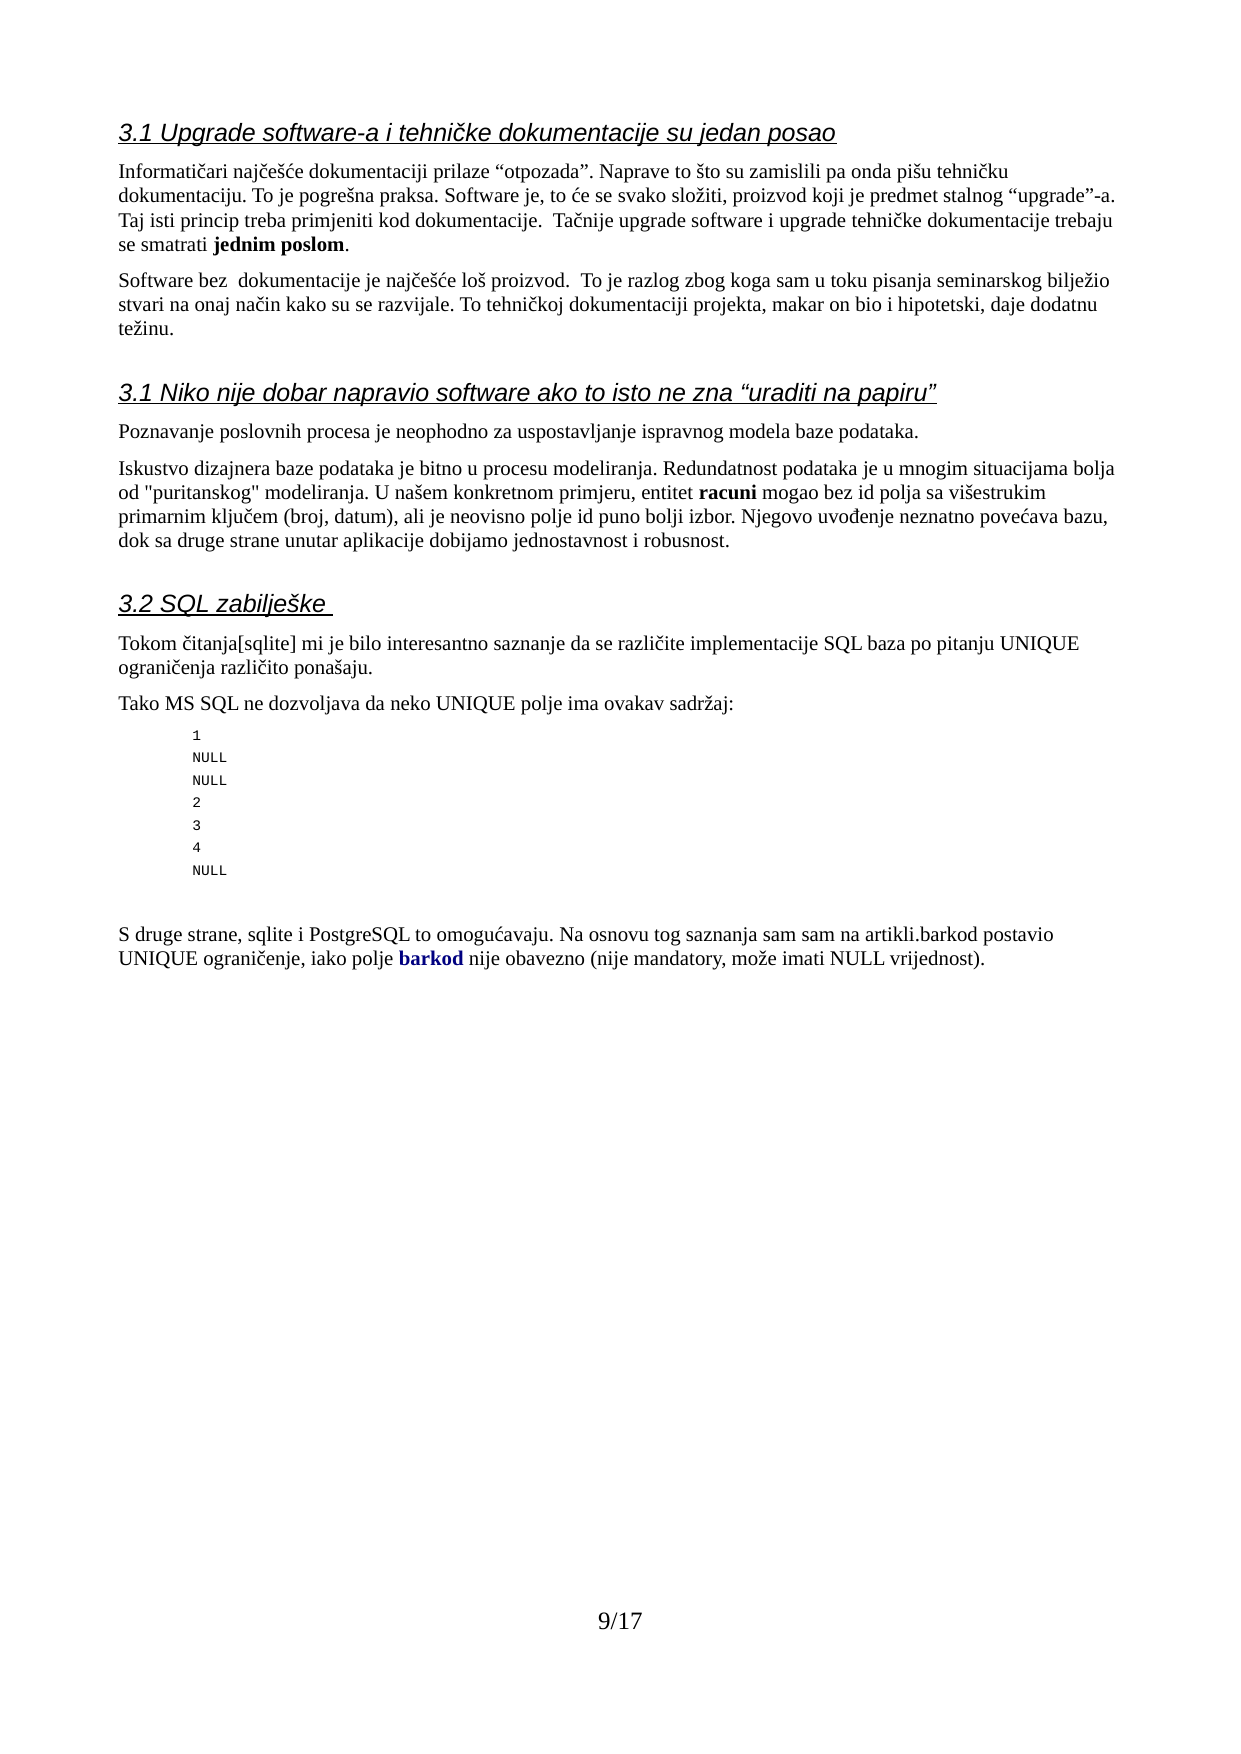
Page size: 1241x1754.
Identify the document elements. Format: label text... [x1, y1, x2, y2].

text 4 [192, 840, 1122, 857]
subtitle 3.1 Niko nije dobar napravio software ako to isto ne zna “uraditi na papiru” [118, 378, 1122, 407]
text 2 [192, 795, 1122, 812]
text 3 [192, 818, 1122, 834]
subtitle 3.2 SQL zabilješke [118, 589, 1122, 618]
text S druge strane, sqlite i PostgreSQL to omogućavaju. Na osnovu tog saznanja sam sam na artikli.barkod postavio UNIQUE ograničenje, iako polje barkod nije obavezno (nije mandatory, može imati NULL vrijednost). [118, 922, 1122, 970]
text Poznavanje poslovnih procesa je neophodno za uspostavljanje ispravnog modela baze podataka. [118, 419, 1122, 443]
text Tako MS SQL ne dozvoljava da neko UNIQUE polje ima ovakav sadržaj: [118, 691, 1122, 715]
text Tokom čitanja[sqlite] mi je bilo interesantno saznanje da se različite implementacije SQL baza po pitanju UNIQUE ograničenja različito ponašaju. [118, 631, 1122, 679]
subtitle 3.1 Upgrade software-a i tehničke dokumentacije su jedan posao [118, 118, 1122, 147]
text NULL [192, 750, 1122, 767]
text NULL [192, 863, 1122, 879]
text NULL [192, 773, 1122, 789]
text Software bez dokumentacije je najčešće loš proizvod. To je razlog zbog koga sam u toku pisanja seminarskog bilježio stvari na onaj način kako su se razvijale. To tehničkoj dokumentaciji projekta, makar on bio i hipotetski, daje dodatnu težinu. [118, 268, 1122, 340]
text 1 [192, 728, 1122, 744]
text Iskustvo dizajnera baze podataka je bitno u procesu modeliranja. Redundatnost podataka je u mnogim situacijama bolja od "puritanskog" modeliranja. U našem konkretnom primjeru, entitet racuni mogao bez id polja sa višestrukim primarnim ključem (broj, datum), ali je neovisno polje id puno bolji izbor. Njegovo uvođenje neznatno povećava bazu, dok sa druge strane unutar aplikacije dobijamo jednostavnost i robusnost. [118, 456, 1122, 552]
text Informatičari najčešće dokumentaciji prilaze “otpozada”. Naprave to što su zamislili pa onda pišu tehničku dokumentaciju. To je pogrešna praksa. Software je, to će se svako složiti, proizvod koji je predmet stalnog “upgrade”-a. Taj isti princip treba primjeniti kod dokumentacije. Tačnije upgrade software i upgrade tehničke dokumentacije trebaju se smatrati jednim poslom. [118, 159, 1122, 256]
